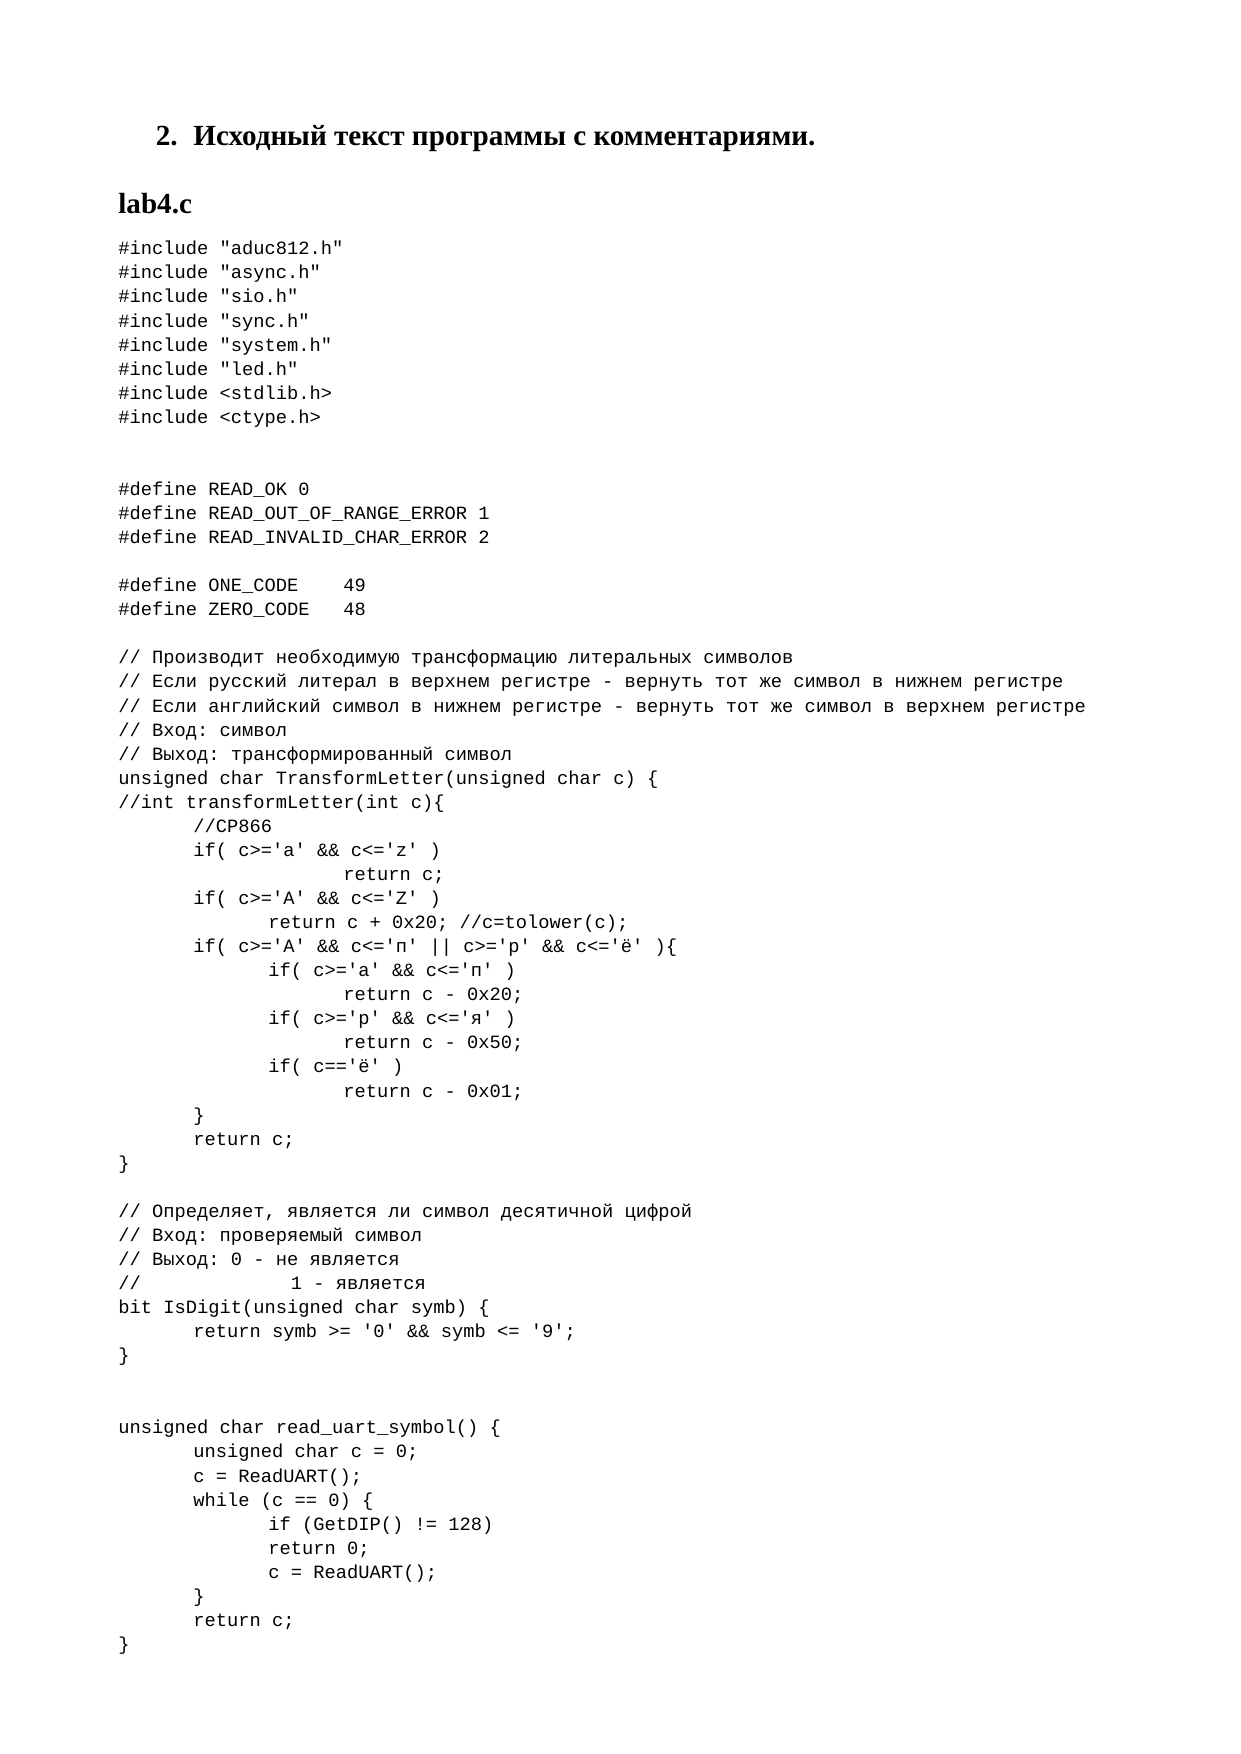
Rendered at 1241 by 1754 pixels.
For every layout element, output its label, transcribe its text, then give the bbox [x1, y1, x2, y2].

text #define READ_INVALID_CHAR_ERROR 2 [118, 528, 1181, 549]
text return symb >= '0' && symb <= '9'; [118, 1322, 1181, 1343]
text #include <ctype.h> [118, 408, 1181, 429]
text #include "system.h" [118, 335, 1181, 357]
text // Определяет, является ли символ десятичной цифрой [118, 1202, 1181, 1223]
text unsigned char c = 0; [118, 1442, 1181, 1463]
text // Выход: трансформированный символ [118, 744, 1181, 766]
list Исходный текст программы с комментариями. [156, 118, 1181, 152]
text if( c>='р' && c<='я' ) [118, 1009, 1181, 1030]
text return c; [118, 1129, 1181, 1151]
text // Вход: символ [118, 720, 1181, 742]
text if( c>='A' && c<='Z' ) [118, 889, 1181, 910]
text // Выход: 0 - не является [118, 1250, 1181, 1271]
text return c + 0x20; //c=tolower(c); [118, 913, 1181, 934]
text #include "async.h" [118, 263, 1181, 284]
text } [118, 1105, 1181, 1127]
text return c; [118, 1611, 1181, 1632]
text if( c>='A' && c<='п' || c>='р' && c<='ё' ){ [118, 937, 1181, 958]
text if( c>='a' && c<='z' ) [118, 841, 1181, 862]
text c = ReadUART(); [118, 1466, 1181, 1488]
text // 1 - является [118, 1274, 1181, 1295]
text unsigned char read_uart_symbol() { [118, 1418, 1181, 1439]
text #define ONE_CODE 49 [118, 576, 1181, 597]
text // Если английский символ в нижнем регистре - вернуть тот же символ в верхнем регистре [118, 696, 1181, 718]
text #include <stdlib.h> [118, 383, 1181, 405]
text // Если русский литерал в верхнем регистре - вернуть тот же символ в нижнем регистре [118, 672, 1181, 693]
text return c - 0x50; [118, 1033, 1181, 1054]
text } [118, 1153, 1181, 1175]
text // Производит необходимую трансформацию литеральных символов [118, 648, 1181, 669]
text //int transformLetter(int c){ [118, 793, 1181, 814]
text #include "sync.h" [118, 311, 1181, 333]
text #include "led.h" [118, 359, 1181, 381]
text if (GetDIP() != 128) [118, 1514, 1181, 1536]
text lab4.c [118, 186, 1181, 219]
text #define READ_OUT_OF_RANGE_ERROR 1 [118, 504, 1181, 525]
text if( c>='а' && c<='п' ) [118, 961, 1181, 982]
text } [118, 1635, 1181, 1656]
text #define ZERO_CODE 48 [118, 600, 1181, 621]
text #include "aduc812.h" [118, 239, 1181, 260]
text // Вход: проверяемый символ [118, 1226, 1181, 1247]
text return 0; [118, 1538, 1181, 1560]
text return c - 0x20; [118, 985, 1181, 1006]
text return c; [118, 865, 1181, 886]
text if( c=='ё' ) [118, 1057, 1181, 1078]
text } [118, 1587, 1181, 1608]
text c = ReadUART(); [118, 1563, 1181, 1584]
text return c - 0x01; [118, 1081, 1181, 1103]
text bit IsDigit(unsigned char symb) { [118, 1298, 1181, 1319]
text #define READ_OK 0 [118, 480, 1181, 501]
text //CP866 [118, 817, 1181, 838]
text #include "sio.h" [118, 287, 1181, 308]
text unsigned char TransformLetter(unsigned char c) { [118, 768, 1181, 790]
text while (c == 0) { [118, 1490, 1181, 1512]
text } [118, 1346, 1181, 1367]
